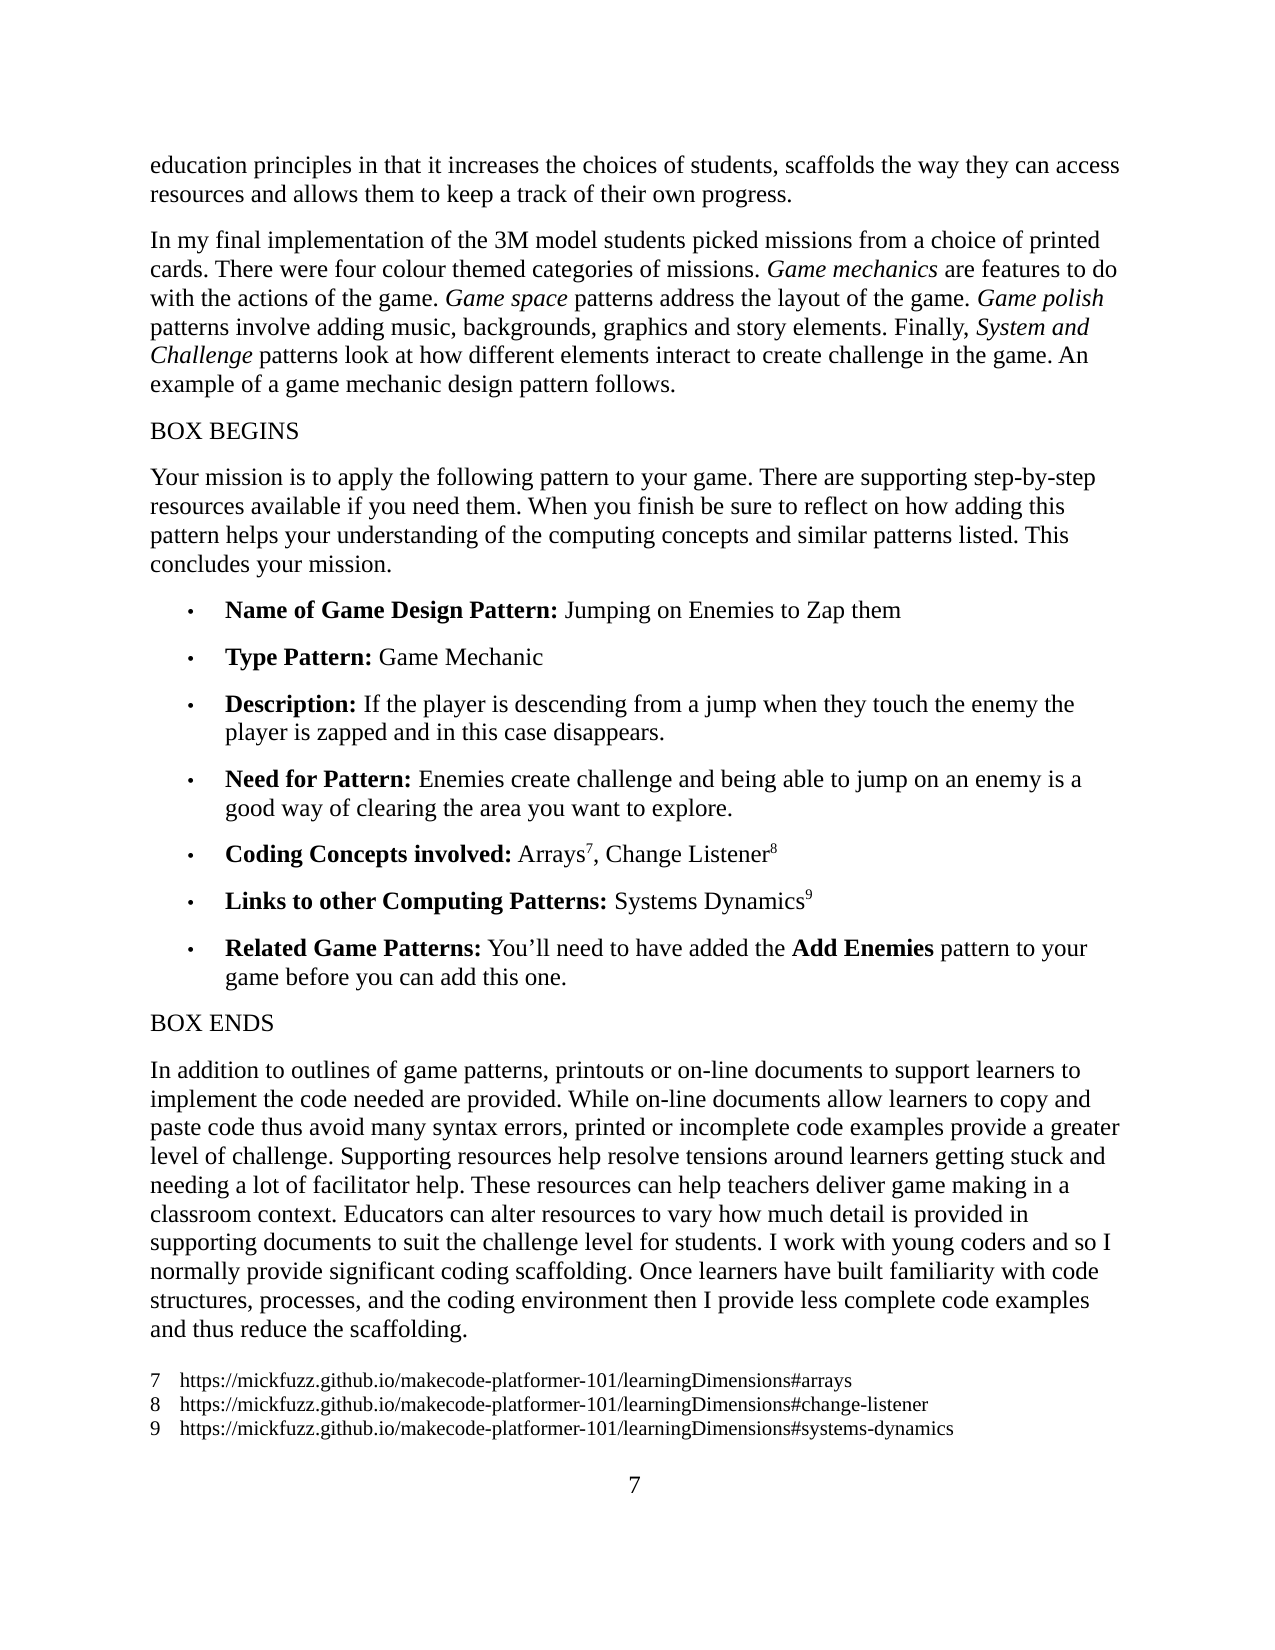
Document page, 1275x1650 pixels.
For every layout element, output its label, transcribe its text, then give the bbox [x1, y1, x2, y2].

list https://mickfuzz.github.io/makecode-platformer-101/learningDimensions#systems-dynamics [150, 1416, 1125, 1440]
text Your mission is to apply the following pattern to your game. There are supporting step-by-step resources available if you need them. When you finish be sure to reflect on how adding this pattern helps your understanding of the computing concepts and similar patterns listed. This concludes your mission. [150, 462, 1125, 577]
list Related Game Patterns: You’ll need to have added the Add Enemies pattern to your game before you can add this one. [187, 933, 1125, 990]
list Coding Concepts involved: Arrays, Change Listener [187, 839, 1125, 868]
list Need for Pattern: Enemies create challenge and being able to jump on an enemy is a good way of clearing the area you want to explore. [187, 764, 1125, 822]
list Type Pattern: Game Mechanic [187, 642, 1125, 671]
text education principles in that it increases the choices of students, scaffolds the way they can access resources and allows them to keep a track of their own progress. [150, 150, 1125, 207]
text BOX BEGINS [150, 416, 1125, 444]
text BOX ENDS [150, 1008, 1125, 1037]
list https://mickfuzz.github.io/makecode-platformer-101/learningDimensions#arrays [150, 1368, 1125, 1392]
list Description: If the player is descending from a jump when they touch the enemy the player is zapped and in this case disappears. [187, 689, 1125, 746]
text In my final implementation of the 3M model students picked missions from a choice of printed cards. There were four colour themed categories of missions. Game mechanics are features to do with the actions of the game. Game space patterns address the layout of the game. Game polish patterns involve adding music, backgrounds, graphics and story elements. Finally, System and Challenge patterns look at how different elements interact to create challenge in the game. An example of a game mechanic design pattern follows. [150, 225, 1125, 398]
text In addition to outlines of game patterns, printouts or on-line documents to support learners to implement the code needed are provided. While on-line documents allow learners to copy and paste code thus avoid many syntax errors, printed or incomplete code examples provide a greater level of challenge. Supporting resources help resolve tensions around learners getting stuck and needing a lot of facilitator help. These resources can help teachers deliver game making in a classroom context. Educators can alter resources to vary how much detail is provided in supporting documents to suit the challenge level for students. I work with young coders and so I normally provide significant coding scaffolding. Once learners have built familiarity with code structures, processes, and the coding environment then I provide less complete code examples and thus reduce the scaffolding. [150, 1055, 1125, 1342]
list https://mickfuzz.github.io/makecode-platformer-101/learningDimensions#change-listener [150, 1392, 1125, 1416]
list Name of Game Design Pattern: Jumping on Enemies to Zap them [187, 595, 1125, 624]
list Links to other Computing Patterns: Systems Dynamics [187, 886, 1125, 915]
